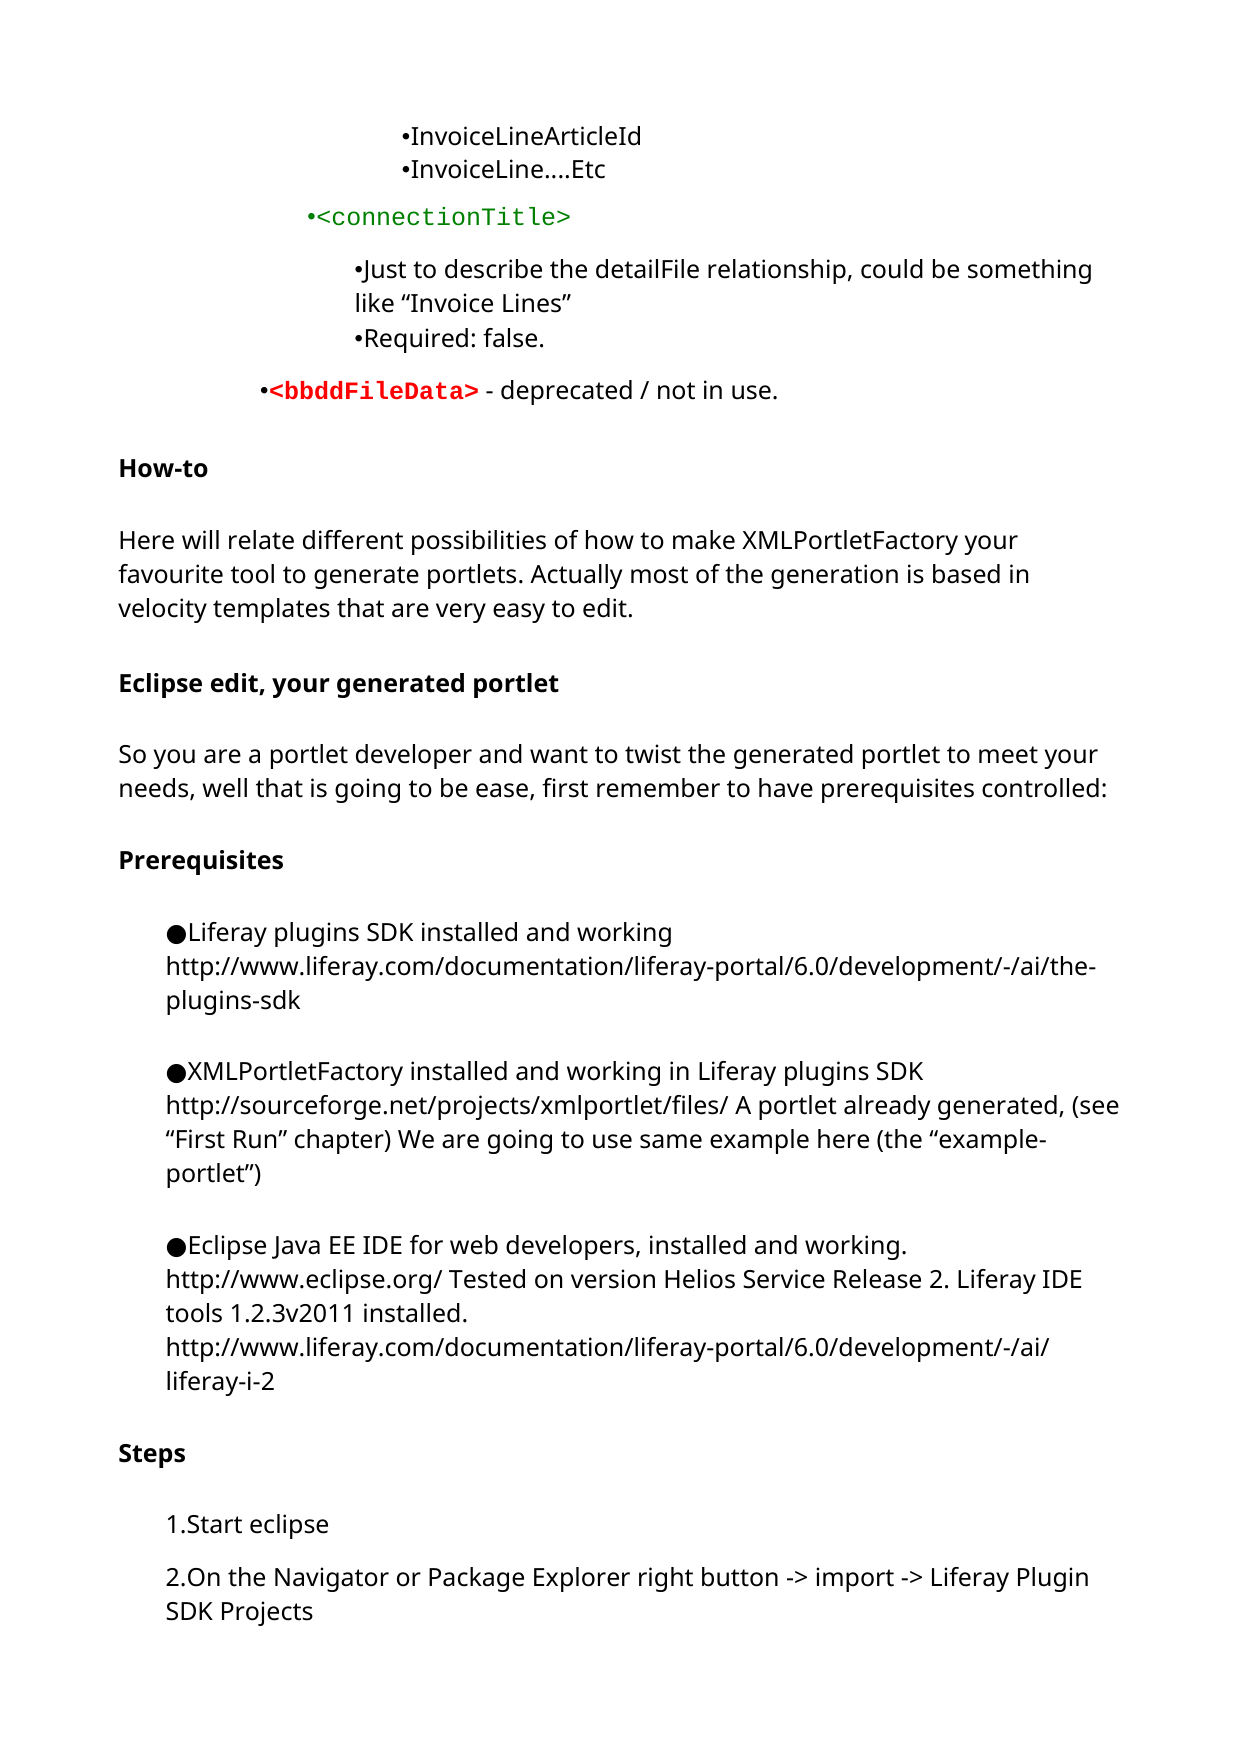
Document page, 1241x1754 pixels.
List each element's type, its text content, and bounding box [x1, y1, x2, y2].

text Prerequisites [118, 843, 1122, 877]
text Steps [118, 1435, 1122, 1469]
list <connectionTitle> [118, 205, 1122, 233]
list <bbddFileData> - deprecated / not in use. [118, 373, 1122, 407]
list InvoiceLineArticleId [118, 118, 1122, 152]
list InvoiceLine....Etc [118, 152, 1122, 186]
list On the Navigator or Package Explorer right button -> import -> Liferay Plugin SDK Projects [118, 1560, 1122, 1628]
list Just to describe the detailFile relationship, could be something like “Invoice Lines” [118, 252, 1122, 320]
list Start eclipse [118, 1507, 1122, 1541]
list Required: false. [118, 320, 1122, 354]
text How-to [118, 451, 1122, 485]
list Liferay plugins SDK installed and working http://www.liferay.com/documentation/liferay-portal/6.0/development/-/ai/the-plugins-sdk [118, 914, 1122, 1016]
text Eclipse edit, your generated portlet [118, 665, 1122, 699]
text So you are a portlet developer and want to twist the generated portlet to meet your needs, well that is going to be ease, first remember to have prerequisites controlled: [118, 737, 1122, 805]
text Here will relate different possibilities of how to make XMLPortletFactory your favourite tool to generate portlets. Actually most of the generation is based in velocity templates that are very easy to edit. [118, 523, 1122, 625]
list XMLPortletFactory installed and working in Liferay plugins SDK http://sourceforge.net/projects/xmlportlet/files/ A portlet already generated, (see “First Run” chapter) We are going to use same example here (the “example-portlet”) [118, 1054, 1122, 1190]
list Eclipse Java EE IDE for web developers, installed and working. http://www.eclipse.org/ Tested on version Helios Service Release 2. Liferay IDE tools 1.2.3v2011 installed. http://www.liferay.com/documentation/liferay-portal/6.0/development/-/ai/liferay-i-2 [118, 1228, 1122, 1398]
